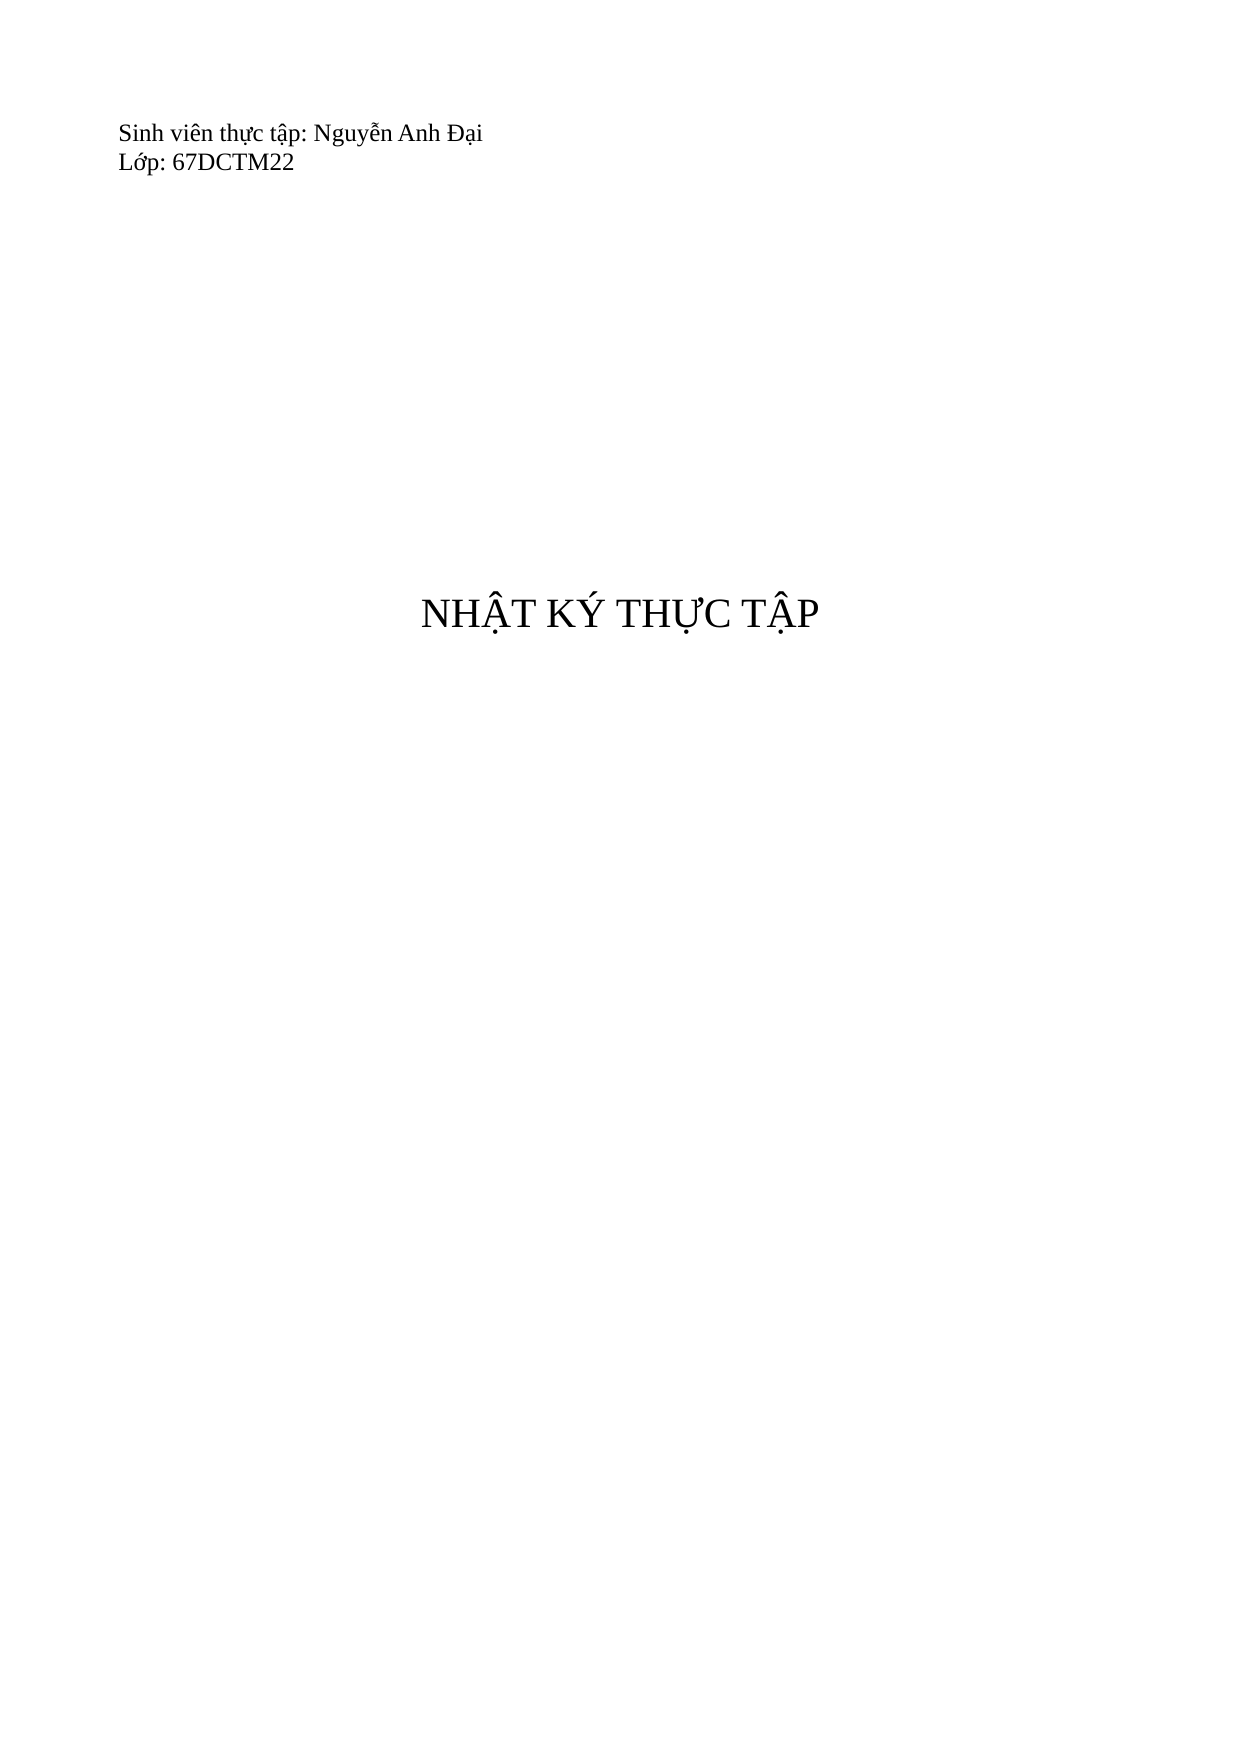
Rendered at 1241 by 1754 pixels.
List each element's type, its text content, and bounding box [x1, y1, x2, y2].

text NHẬT KÝ THỰC TẬP [118, 588, 1122, 636]
